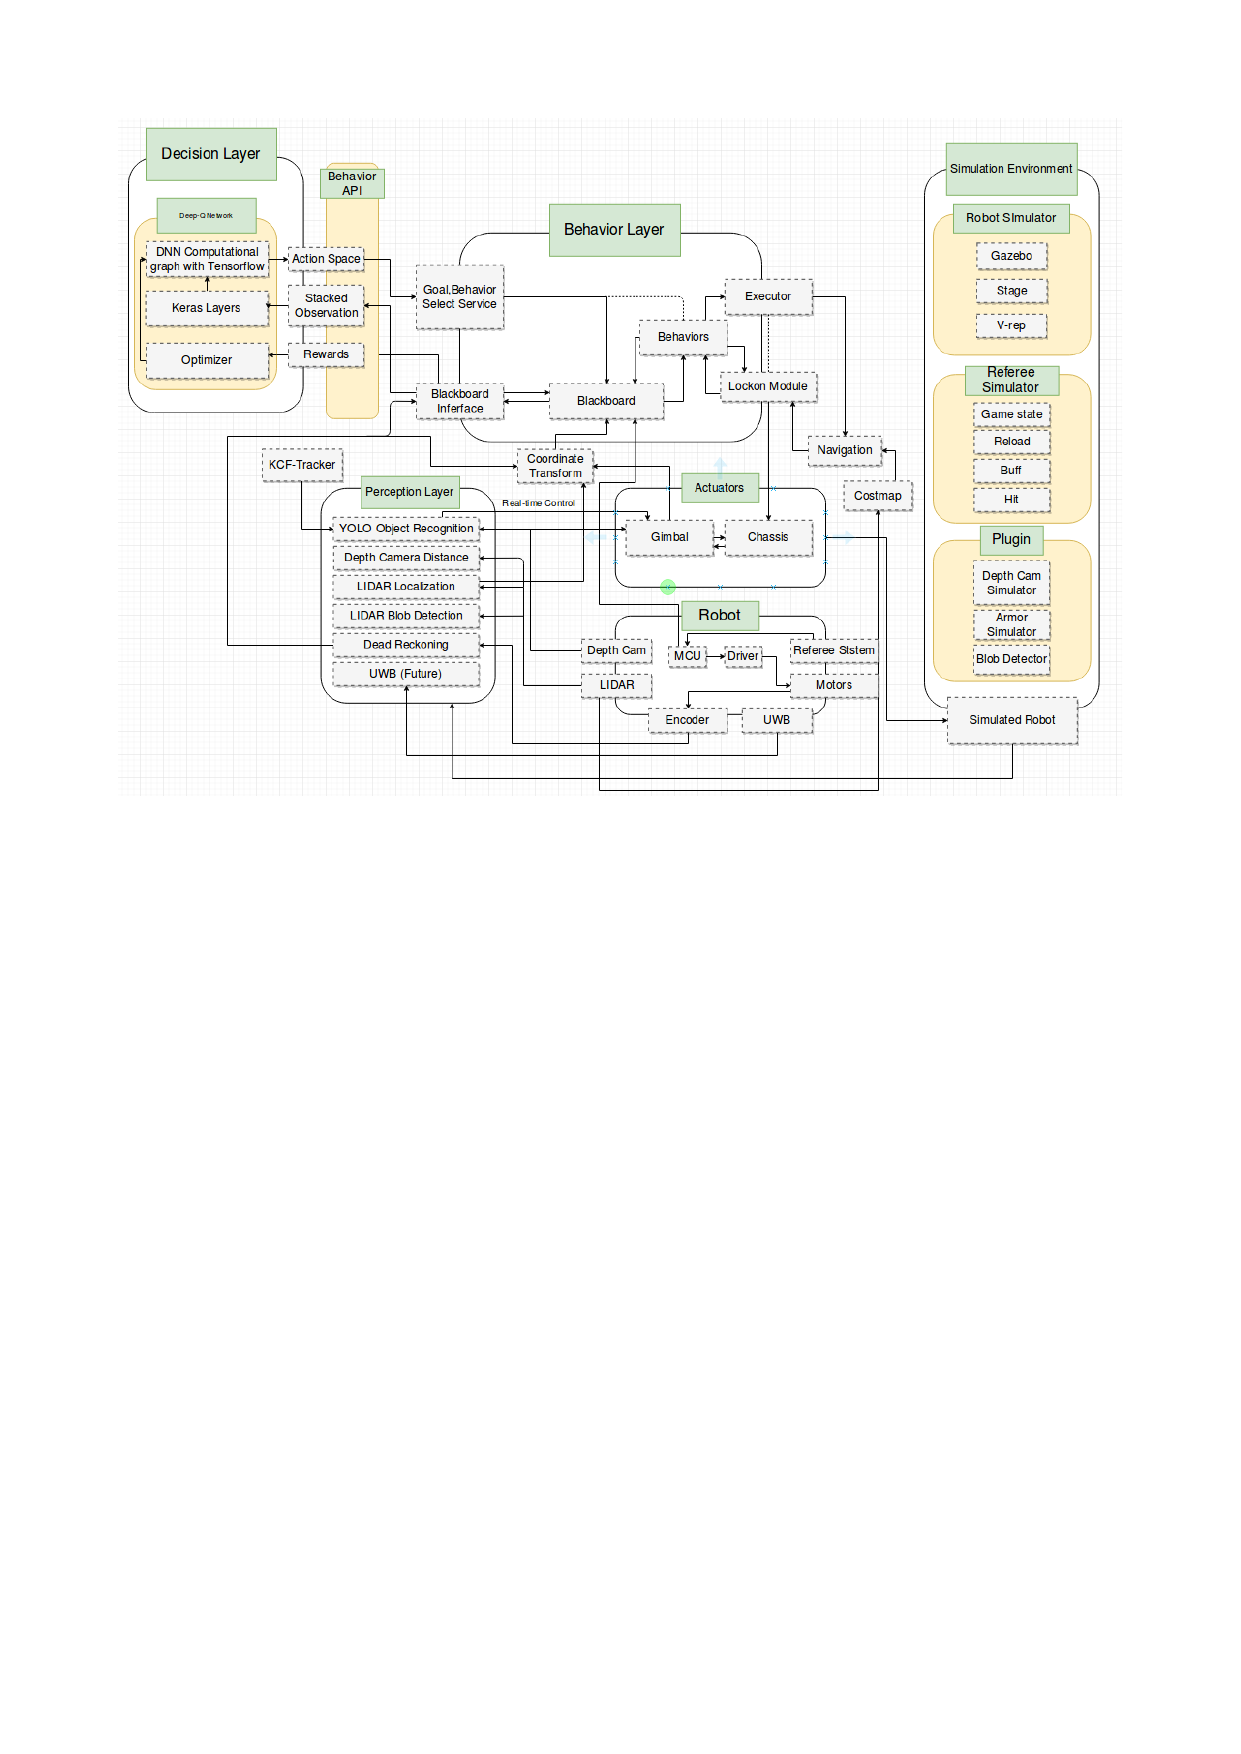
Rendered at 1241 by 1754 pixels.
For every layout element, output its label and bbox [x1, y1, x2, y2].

picture [118, 118, 1123, 796]
